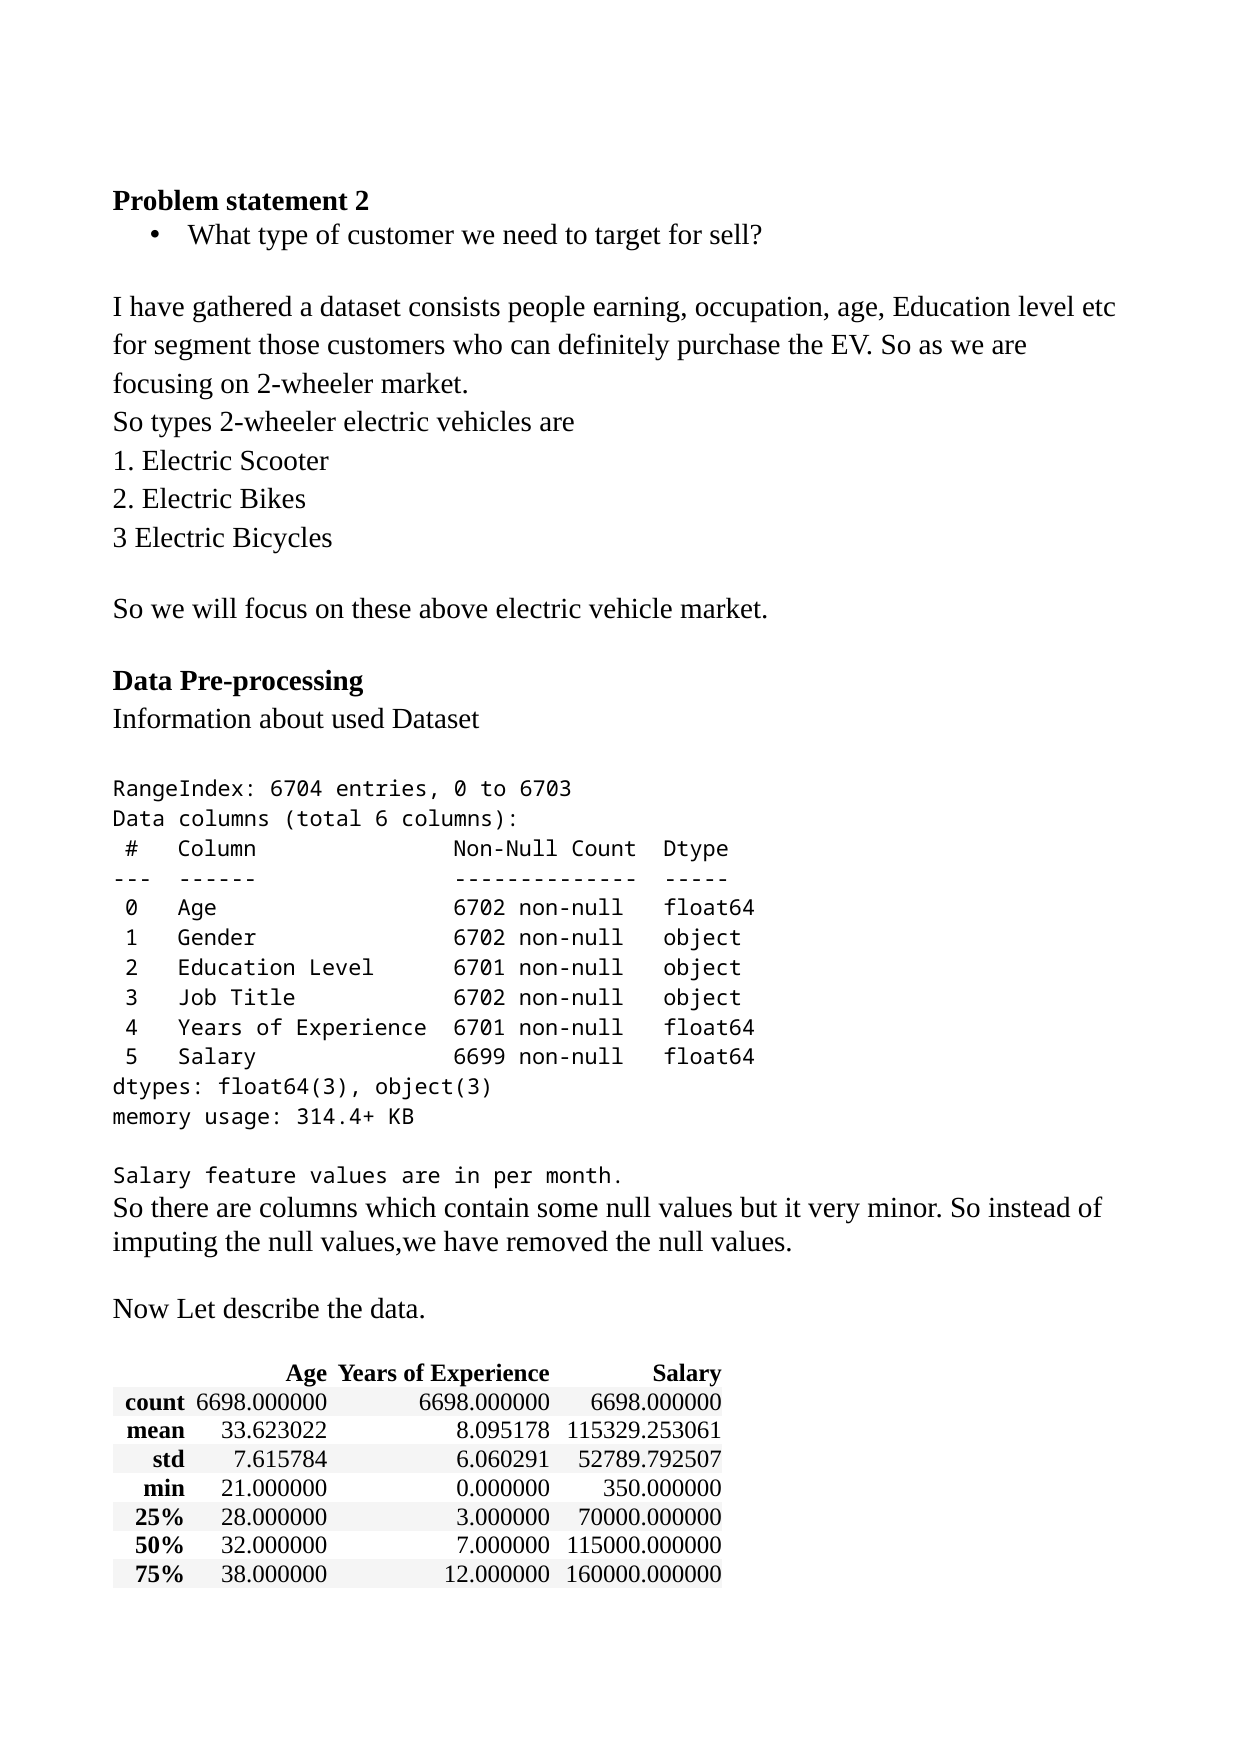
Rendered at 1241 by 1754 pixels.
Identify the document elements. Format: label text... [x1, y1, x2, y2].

text So we will focus on these above electric vehicle market. [112, 592, 1128, 625]
table_header Years of Experience [327, 1358, 549, 1387]
table_cell mean [113, 1416, 184, 1444]
text Data Pre-processing [112, 663, 1128, 697]
table_cell 6.060291 [327, 1444, 549, 1473]
text dtypes: float64(3), object(3) [112, 1071, 1128, 1101]
table_cell 8.095178 [327, 1416, 549, 1444]
text So there are columns which contain some null values but it very minor. So instead of imputing the null values,we have removed the null values. [112, 1190, 1128, 1257]
table_cell 12.000000 [327, 1559, 549, 1588]
text I have gathered a dataset consists people earning, occupation, age, Education level etc for segment those customers who can definitely purchase the EV. So as we are focusing on 2-wheeler market. [112, 289, 1128, 399]
table_cell min [113, 1473, 184, 1502]
table_cell 0.000000 [327, 1473, 549, 1502]
table_header Age [185, 1358, 327, 1387]
table_cell 50% [113, 1531, 184, 1559]
text 2 Education Level 6701 non-null object [112, 952, 1128, 982]
text Now Let describe the data. [112, 1291, 1128, 1324]
table_cell 52789.792507 [550, 1444, 722, 1473]
text 0 Age 6702 non-null float64 [112, 892, 1128, 922]
table_cell 160000.000000 [550, 1559, 722, 1588]
text So types 2-wheeler electric vehicles are [112, 404, 1128, 438]
text --- ------ -------------- ----- [112, 863, 1128, 892]
text 1. Electric Scooter [112, 443, 1128, 476]
text Problem statement 2 [112, 183, 1128, 217]
table_cell 350.000000 [550, 1473, 722, 1502]
text 4 Years of Experience 6701 non-null float64 [112, 1012, 1128, 1041]
text Data columns (total 6 columns): [112, 803, 1128, 833]
text 5 Salary 6699 non-null float64 [112, 1041, 1128, 1071]
text memory usage: 314.4+ KB [112, 1101, 1128, 1131]
text 3 Electric Bicycles [112, 520, 1128, 553]
table_cell 6698.000000 [185, 1387, 327, 1416]
table_cell 6698.000000 [327, 1387, 549, 1416]
text 2. Electric Bikes [112, 481, 1128, 515]
table_cell 38.000000 [185, 1559, 327, 1588]
table_cell 3.000000 [327, 1502, 549, 1531]
table_header Salary [550, 1358, 722, 1387]
table_cell 75% [113, 1559, 184, 1588]
table_cell 25% [113, 1502, 184, 1531]
table_cell 21.000000 [185, 1473, 327, 1502]
table_cell 28.000000 [185, 1502, 327, 1531]
table_cell 33.623022 [185, 1416, 327, 1444]
table_cell 115329.253061 [550, 1416, 722, 1444]
table_cell 70000.000000 [550, 1502, 722, 1531]
table_cell 115000.000000 [550, 1531, 722, 1559]
list What type of customer we need to target for sell? [150, 217, 1128, 251]
table_cell std [113, 1444, 184, 1473]
table_cell count [113, 1387, 184, 1416]
text Salary feature values are in per month. [112, 1161, 1128, 1190]
text Information about used Dataset [112, 702, 1128, 735]
table_cell 32.000000 [185, 1531, 327, 1559]
table_header [113, 1358, 184, 1387]
text # Column Non-Null Count Dtype [112, 833, 1128, 863]
table_cell 7.615784 [185, 1444, 327, 1473]
text RangeIndex: 6704 entries, 0 to 6703 [112, 773, 1128, 803]
text 3 Job Title 6702 non-null object [112, 982, 1128, 1012]
text 1 Gender 6702 non-null object [112, 922, 1128, 952]
table_cell 7.000000 [327, 1531, 549, 1559]
table_cell 6698.000000 [550, 1387, 722, 1416]
